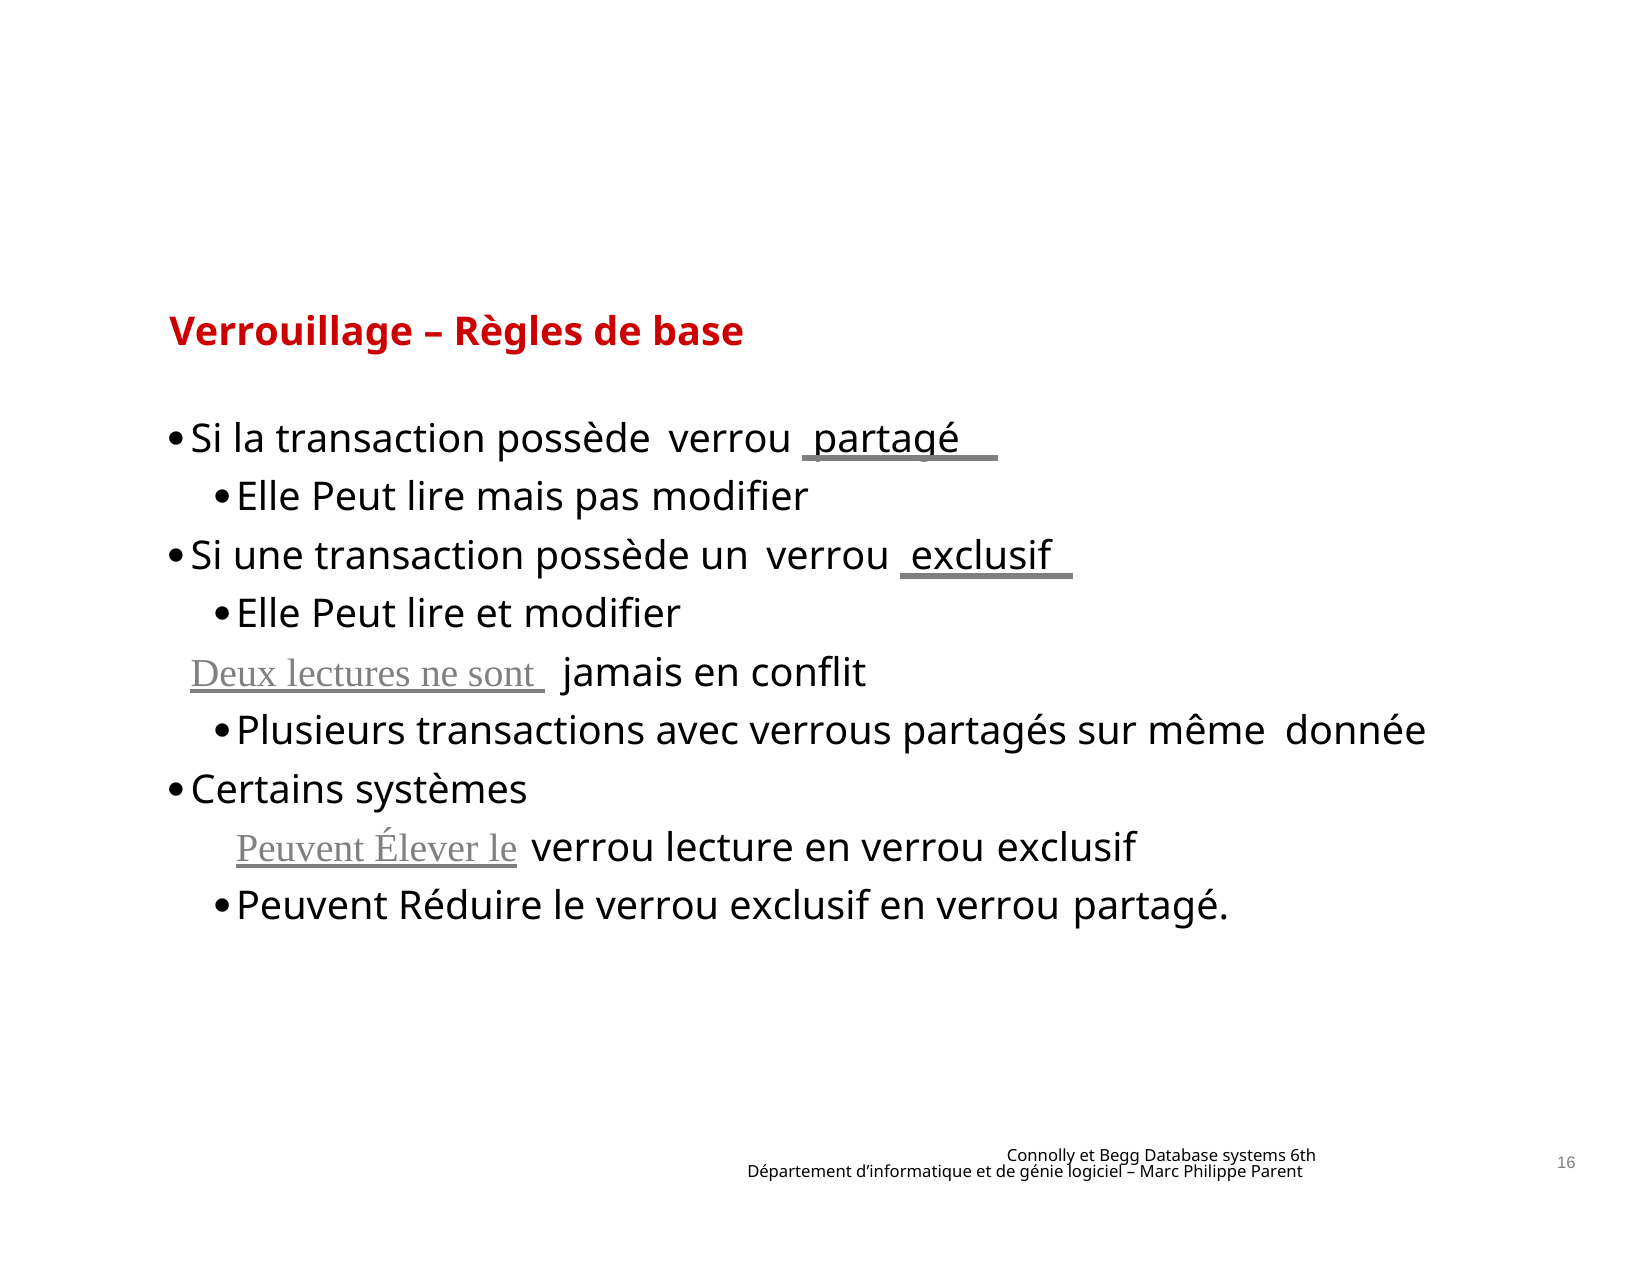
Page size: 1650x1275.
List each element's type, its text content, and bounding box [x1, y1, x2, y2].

list Si une transaction possède un verrou exclusif [169, 527, 1606, 581]
text Connolly et Begg Database systems 6th 16 [1007, 1147, 1606, 1165]
list Elle Peut lire et modifier [215, 586, 1606, 639]
list Si la transaction possède verrou partagé [169, 410, 1606, 464]
text Département d’informatique et de génie logiciel – Marc Philippe Parent [747, 1165, 1606, 1181]
subtitle Verrouillage – Règles de base [169, 303, 1606, 357]
list Peuvent Élever le verrou lecture en verrou exclusif [236, 819, 1606, 873]
list Deux lectures ne sont jamais en conflit [190, 644, 1606, 698]
list Certains systèmes [169, 761, 1606, 815]
list Elle Peut lire mais pas modifier [215, 468, 1606, 522]
list Plusieurs transactions avec verrous partagés sur même donnée [215, 702, 1606, 756]
list Peuvent Réduire le verrou exclusif en verrou partagé. [215, 877, 1606, 931]
